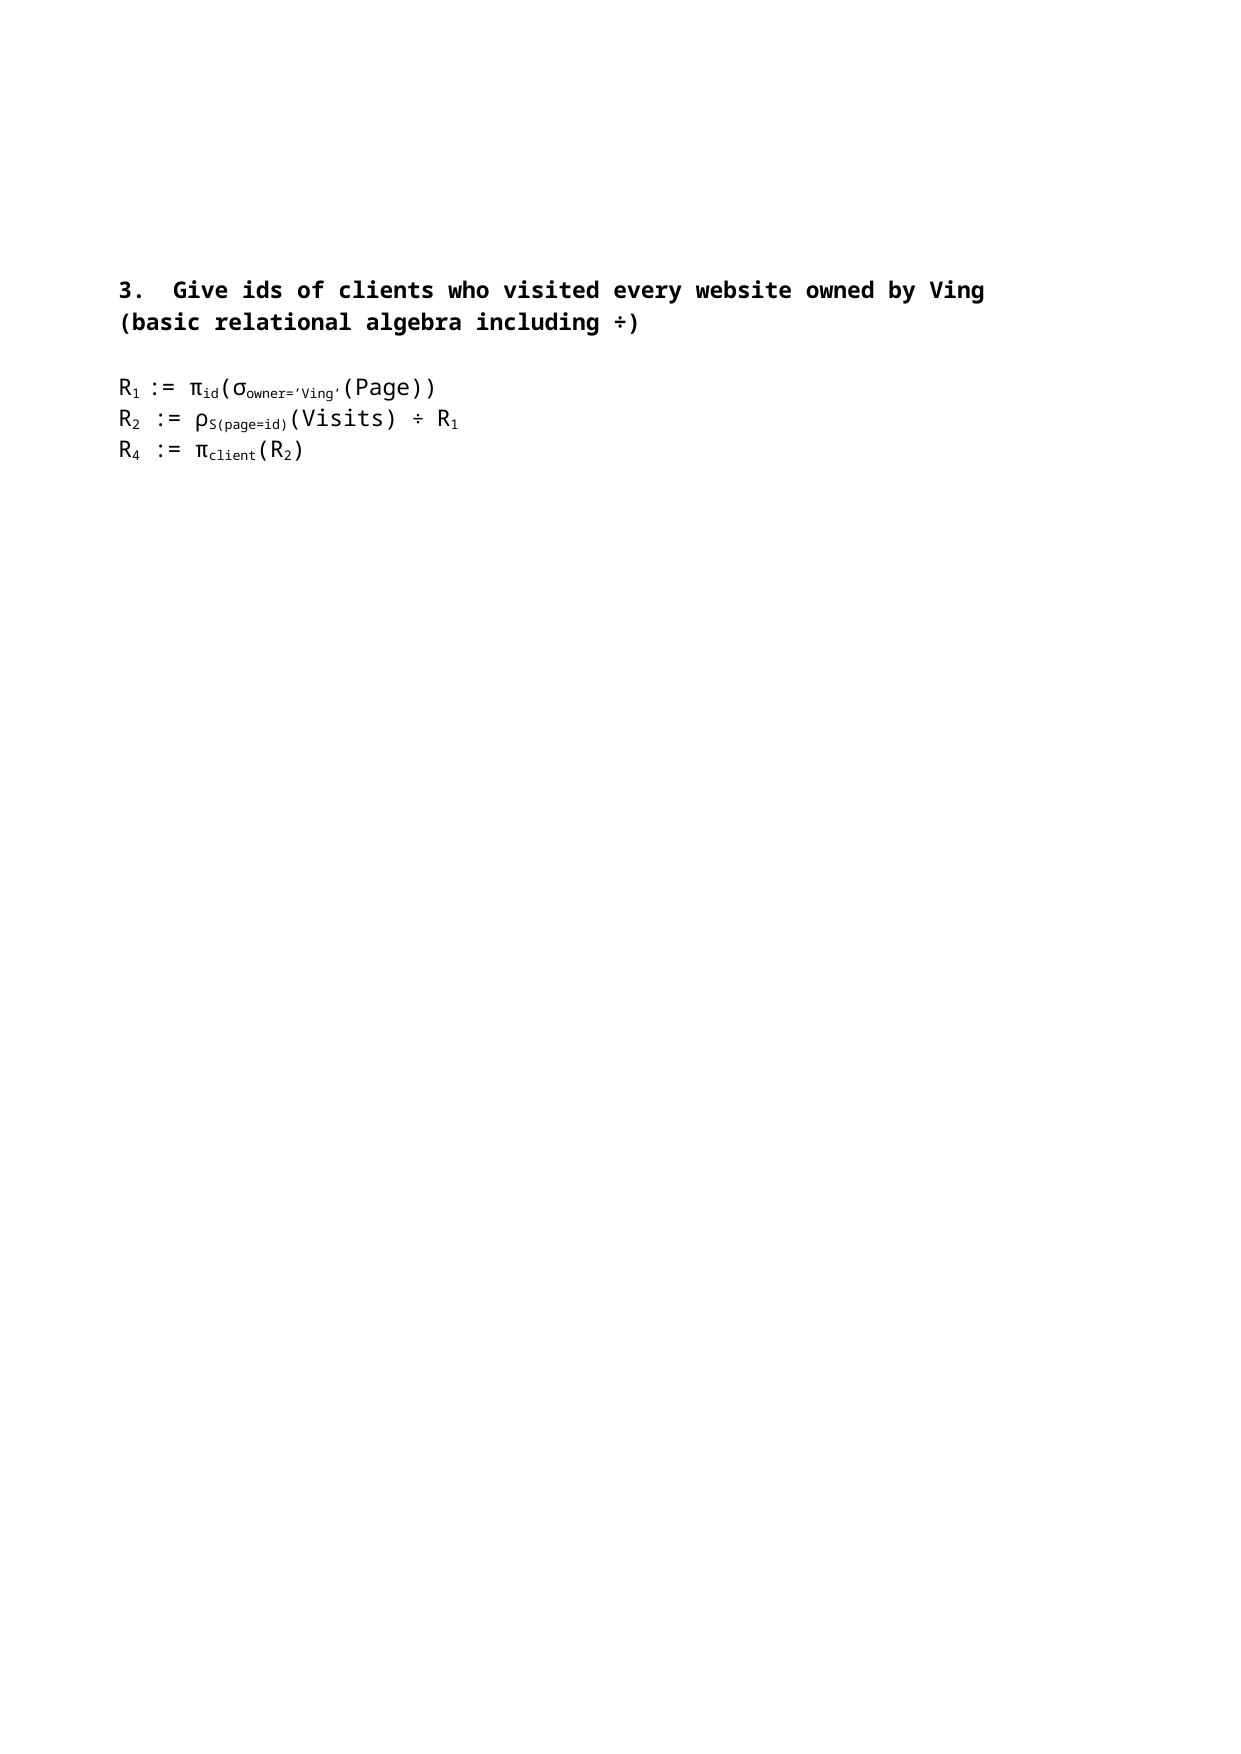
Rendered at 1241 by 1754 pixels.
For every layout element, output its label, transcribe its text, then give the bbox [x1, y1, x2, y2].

text R1 := πid(σowner=’Ving’(Page)) [118, 371, 1122, 402]
text R2 := ρS(page=id)(Visits) ÷ R1 [118, 402, 1122, 433]
text 3. Give ids of clients who visited every website owned by Ving (basic relational algebra including ÷) [118, 274, 1122, 337]
text R4 := πclient(R2) [118, 433, 1122, 465]
